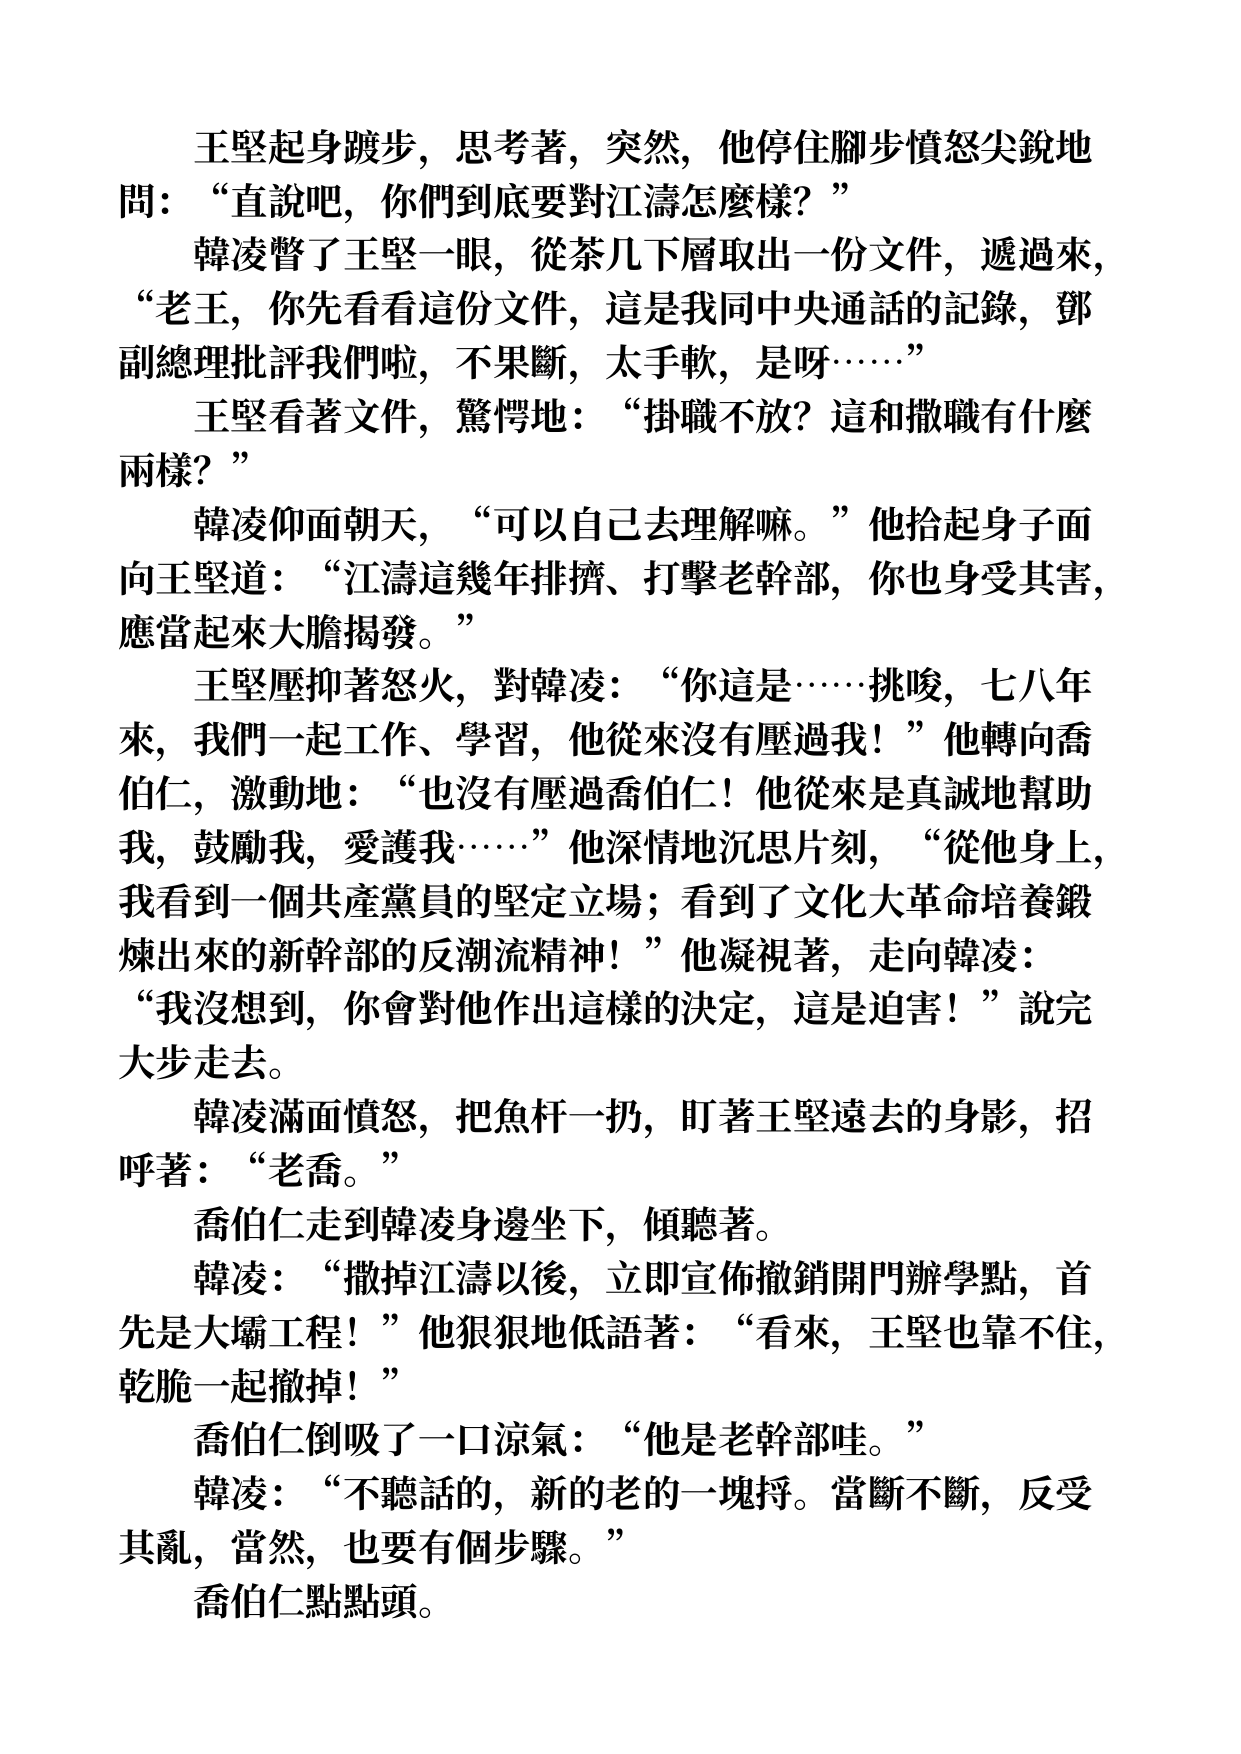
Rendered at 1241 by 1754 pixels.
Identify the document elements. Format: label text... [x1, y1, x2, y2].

text 王堅起身踱步，思考著，突然，他停住腳步憤怒尖銳地問：“直說吧，你們到底要對江濤怎麼樣？” [118, 118, 1122, 226]
text 王堅看著文件，驚愕地：“掛職不放？這和撒職有什麼兩樣？” [118, 387, 1122, 495]
text 王堅壓抑著怒火，對韓凌：“你這是……挑唆，七八年來，我們一起工作、學習，他從來沒有壓過我！”他轉向喬伯仁，激動地：“也沒有壓過喬伯仁！他從來是真誠地幫助我，鼓勵我，愛護我……”他深情地沉思片刻，“從他身上，我看到一個共產黨員的堅定立場；看到了文化大革命培養鍛煉出來的新幹部的反潮流精神！”他凝視著，走向韓凌：“我沒想到，你會對他作出這樣的決定，這是迫害！”說完大步走去。 [118, 657, 1122, 1087]
text 韓凌滿面憤怒，把魚杆一扔，盯著王堅遠去的身影，招呼著：“老喬。” [118, 1087, 1122, 1195]
text 喬伯仁點點頭。 [118, 1572, 1122, 1626]
text 韓凌瞥了王堅一眼，從茶几下層取出一份文件，遞過來，“老王，你先看看這份文件，這是我同中央通話的記錄，鄧副總理批評我們啦，不果斷，太手軟，是呀……” [118, 226, 1122, 387]
text 喬伯仁倒吸了一口涼氣：“他是老幹部哇。” [118, 1411, 1122, 1464]
text 韓凌：“撒掉江濤以後，立即宣佈撤銷開門辦學點，首先是大壩工程！”他狠狠地低語著：“看來，王堅也靠不住，乾脆一起撤掉！” [118, 1249, 1122, 1411]
text 韓凌：“不聽話的，新的老的一塊捋。當斷不斷，反受其亂，當然，也要有個步驟。” [118, 1464, 1122, 1572]
text 韓凌仰面朝天，“可以自己去理解嘛。”他拾起身子面向王堅道：“江濤這幾年排擠、打擊老幹部，你也身受其害，應當起來大膽揭發。” [118, 495, 1122, 657]
text 喬伯仁走到韓凌身邊坐下，傾聽著。 [118, 1195, 1122, 1249]
